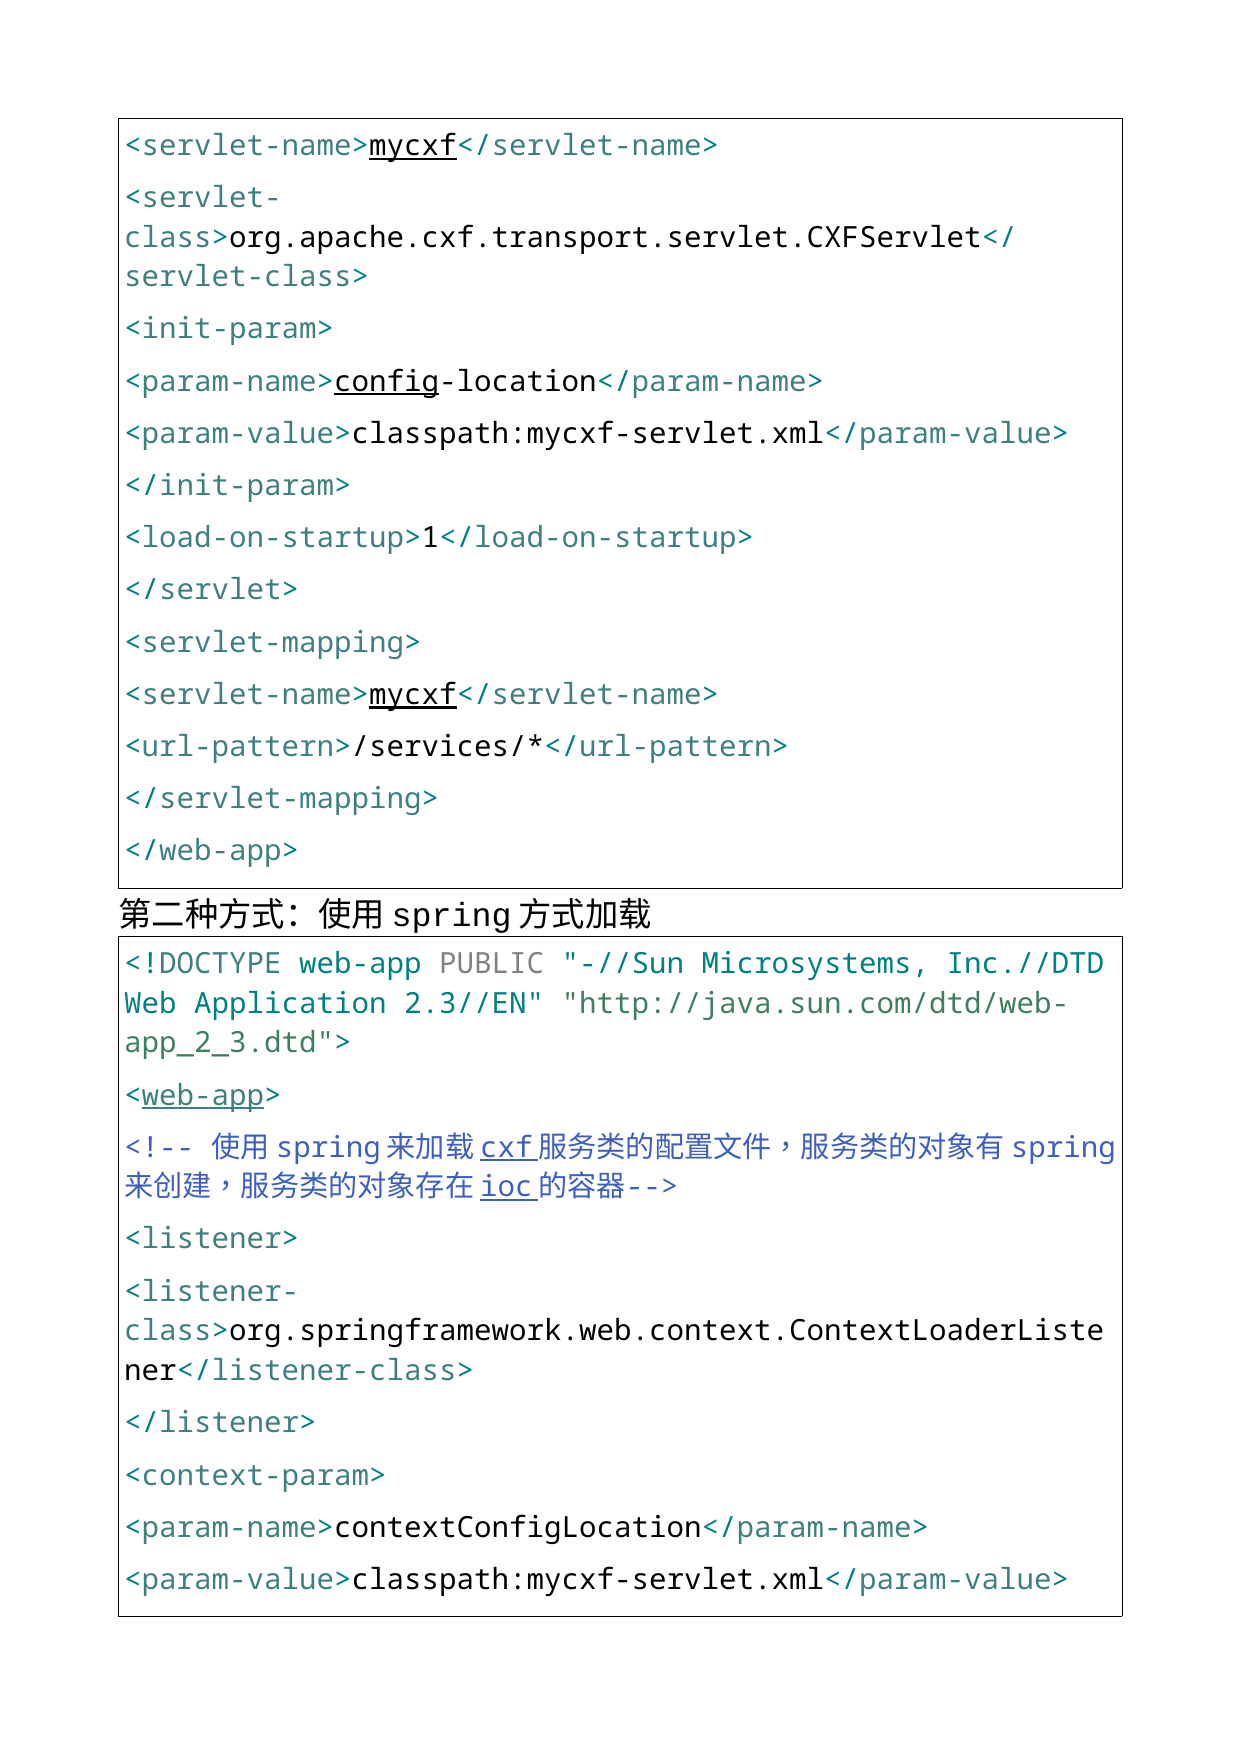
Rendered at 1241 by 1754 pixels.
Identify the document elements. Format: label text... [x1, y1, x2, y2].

text 第二种方式：使用spring方式加载 [118, 889, 1122, 936]
table_header <!DOCTYPE web-app PUBLIC "-//Sun Microsystems, Inc.//DTD Web Application 2.3//EN" "http://java.sun.com/dtd/web-app_2_3.dtd"> <web-app> <!-- 使用spring来加载cxf服务类的配置文件，服务类的对象有spring来创建，服务类的对象存在ioc的容器--> <listener> <listener-class>org.springframework.web.context.ContextLoaderListener</listener-class> </listener> <context-param> <param-name>contextConfigLocation</param-name> <param-value>classpath:mycxf-servlet.xml</param-value> [119, 937, 1122, 1616]
table_header <servlet-name>mycxf</servlet-name> <servlet-class>org.apache.cxf.transport.servlet.CXFServlet</servlet-class> <init-param> <param-name>config-location</param-name> <param-value>classpath:mycxf-servlet.xml</param-value> </init-param> <load-on-startup>1</load-on-startup> </servlet> <servlet-mapping> <servlet-name>mycxf</servlet-name> <url-pattern>/services/*</url-pattern> </servlet-mapping> </web-app> [119, 119, 1122, 887]
